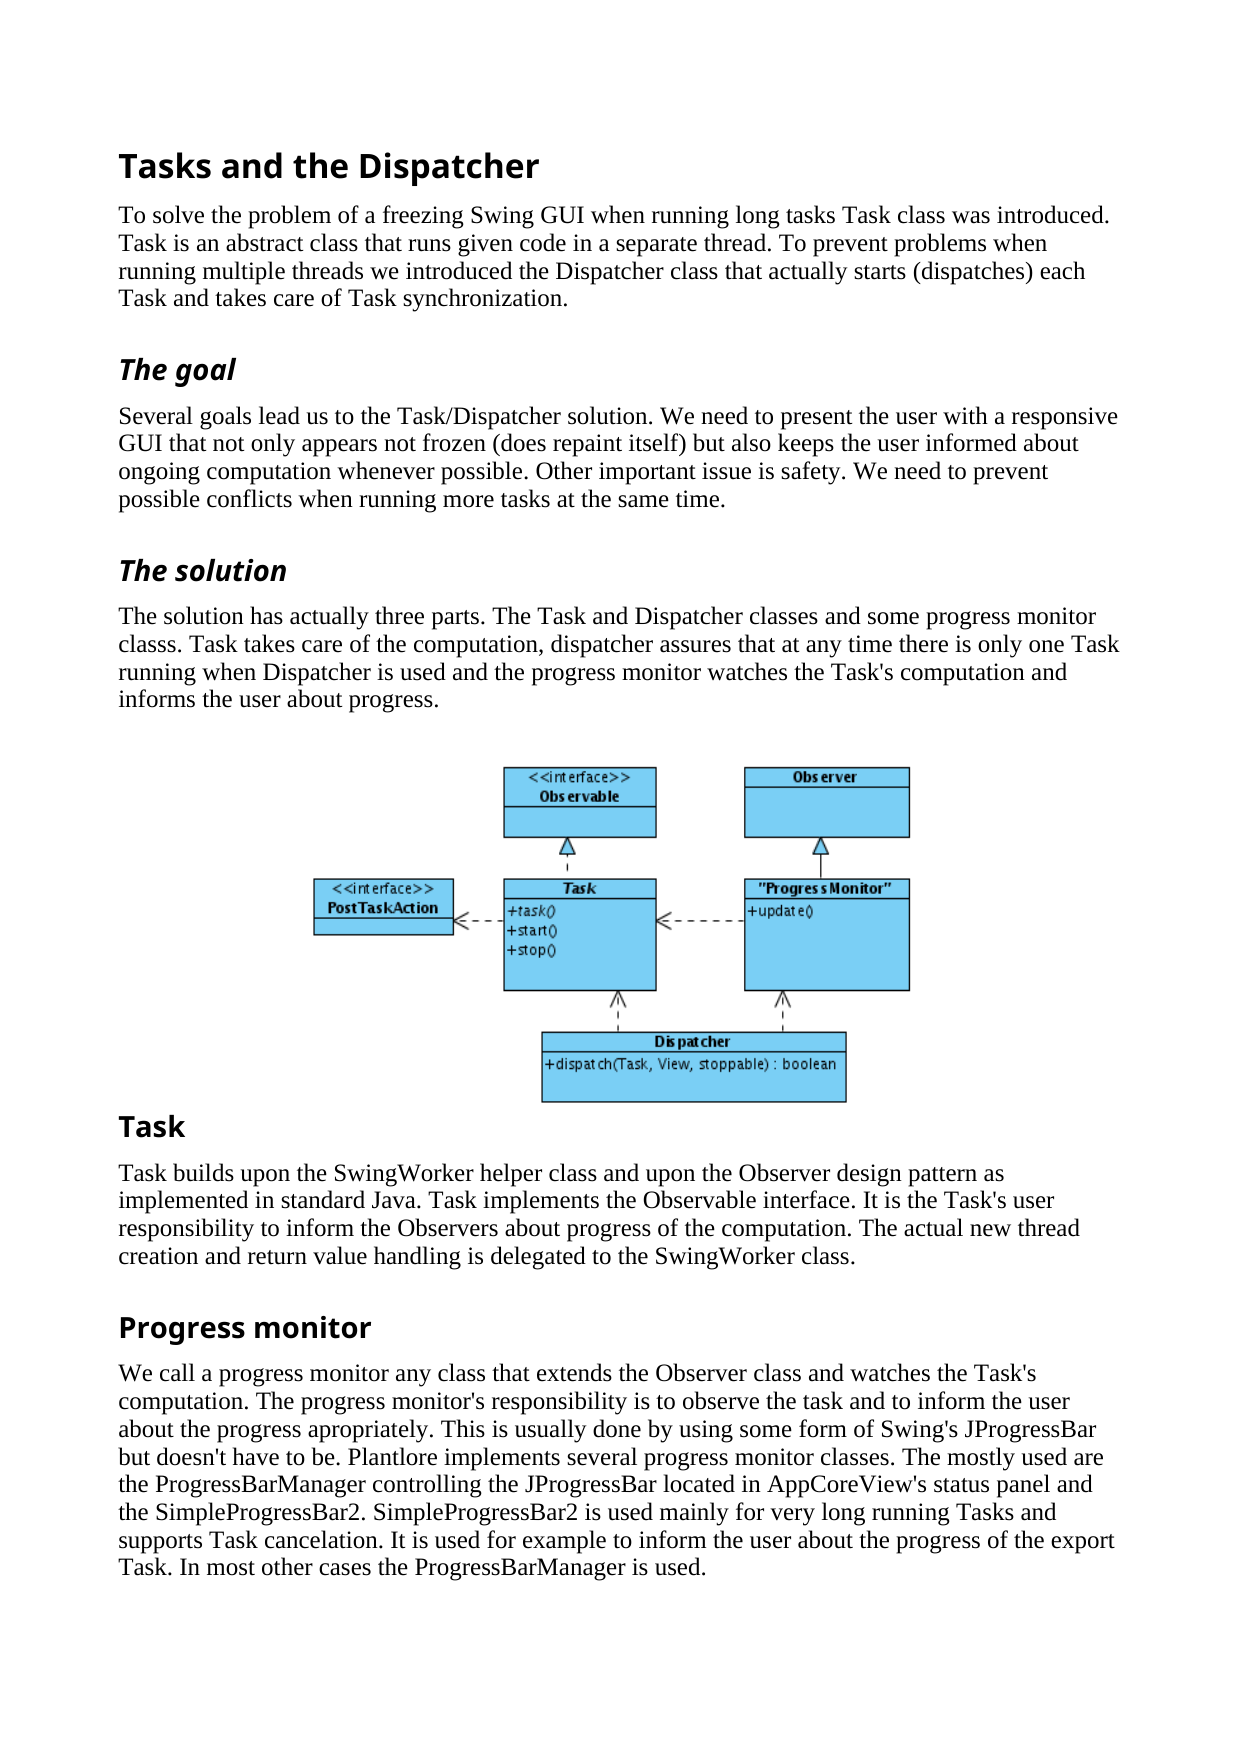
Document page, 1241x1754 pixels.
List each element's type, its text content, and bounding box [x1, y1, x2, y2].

text The solution has actually three parts. The Task and Dispatcher classes and some progress monitor classs. Task takes care of the computation, dispatcher assures that at any time there is only one Task running when Dispatcher is used and the progress monitor watches the Task's computation and informs the user about progress. [118, 602, 1122, 713]
text Several goals lead us to the Task/Dispatcher solution. We need to present the user with a responsive GUI that not only appears not frozen (does repaint itself) but also keeps the user informed about ongoing computation whenever possible. Other important issue is safety. We need to prevent possible conflicts when running more tasks at the same time. [118, 402, 1122, 513]
subtitle The solution [118, 550, 1122, 590]
text Task builds upon the SwingWorker helper class and upon the Observer design pattern as implemented in standard Java. Task implements the Observable interface. It is the Task's user responsibility to inform the Observers about progress of the computation. The actual new thread creation and return value handling is delegated to the SwingWorker class. [118, 1159, 1122, 1270]
text To solve the problem of a freezing Swing GUI when running long tasks Task class was introduced. Task is an abstract class that runs given code in a separate thread. To prevent problems when running multiple threads we introduced the Dispatcher class that actually starts (dispatches) each Task and takes care of Task synchronization. [118, 201, 1122, 312]
subtitle Tasks and the Dispatcher [118, 143, 1122, 189]
subtitle Progress monitor [118, 1307, 1122, 1347]
text We call a progress monitor any class that extends the Observer class and watches the Task's computation. The progress monitor's responsibility is to observe the task and to inform the user about the progress apropriately. This is usually done by using some form of Swing's JProgressBar but doesn't have to be. Plantlore implements several progress monitor classes. The mostly used are the ProgressBarManager controlling the JProgressBar located in AppCoreView's status panel and the SimpleProgressBar2. SimpleProgressBar2 is used mainly for very long running Tasks and supports Task cancelation. It is used for example to inform the user about the progress of the export Task. In most other cases the ProgressBarManager is used. [118, 1359, 1122, 1581]
picture [311, 763, 914, 1107]
subtitle Task [118, 751, 1122, 1146]
subtitle The goal [118, 350, 1122, 389]
